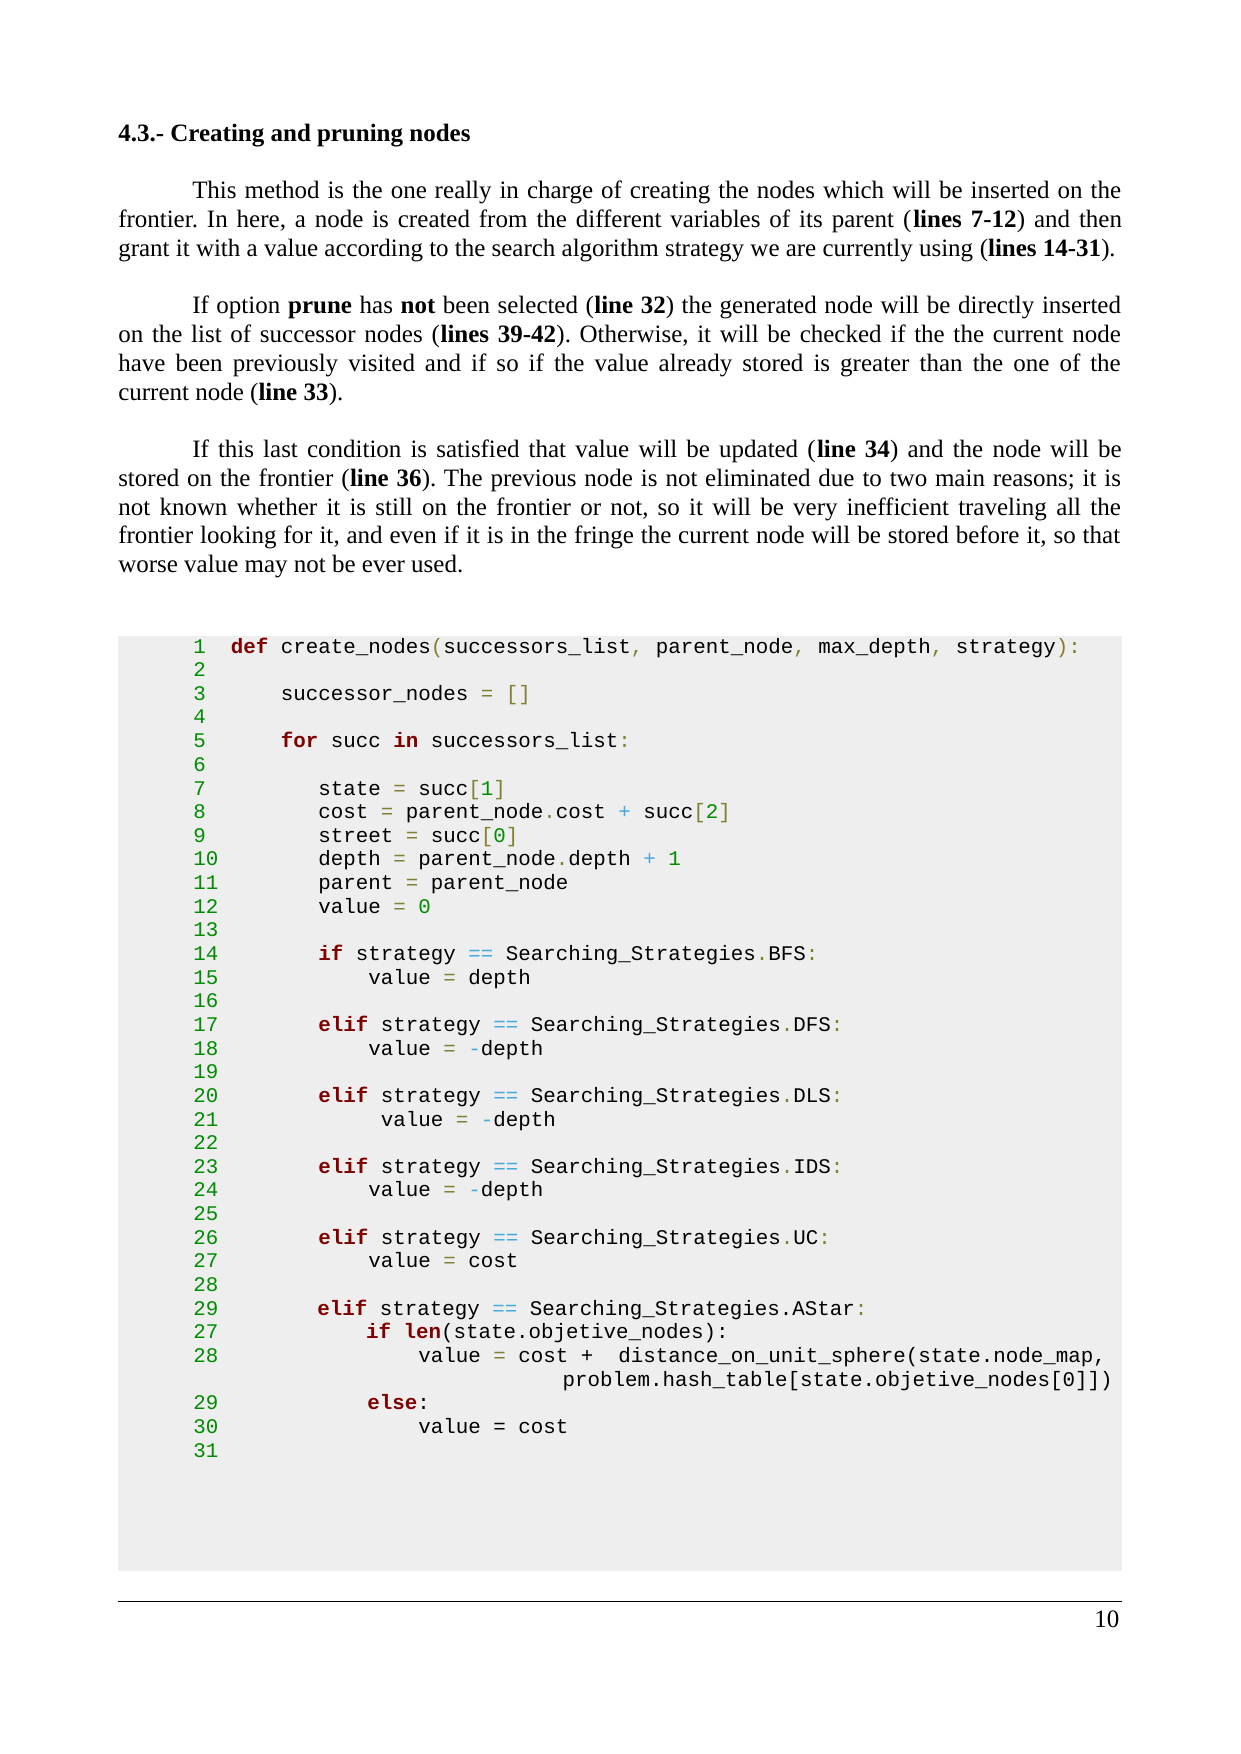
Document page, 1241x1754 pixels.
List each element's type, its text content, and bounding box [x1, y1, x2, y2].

text 3 successor_nodes = [] [193, 683, 1122, 707]
text If this last condition is satisfied that value will be updated (line 34) and the node will be stored on the frontier (line 36). The previous node is not eliminated due to two main reasons; it is not known whether it is still on the frontier or not, so it will be very inefficient traveling all the frontier looking for it, and even if it is in the fringe the current node will be stored before it, so that worse value may not be ever used. [118, 434, 1122, 578]
text 19 [193, 1061, 1122, 1085]
text 29 elif strategy == Searching_Strategies.AStar: [193, 1298, 1122, 1321]
text 17 elif strategy == Searching_Strategies.DFS: [193, 1014, 1122, 1038]
text 23 elif strategy == Searching_Strategies.IDS: [193, 1156, 1122, 1179]
text 25 [193, 1203, 1122, 1227]
text 6 [193, 754, 1122, 777]
text 9 street = succ[0] [193, 825, 1122, 848]
text 26 elif strategy == Searching_Strategies.UC: [193, 1227, 1122, 1250]
text 31 [193, 1439, 1122, 1463]
text 13 [193, 919, 1122, 943]
text 20 elif strategy == Searching_Strategies.DLS: [193, 1085, 1122, 1108]
text 14 if strategy == Searching_Strategies.BFS: [193, 943, 1122, 967]
text 8 cost = parent_node.cost + succ[2] [193, 801, 1122, 825]
text 29 else: [193, 1392, 1122, 1416]
text 5 for succ in successors_list: [193, 730, 1122, 754]
text 30 value = cost [193, 1416, 1122, 1439]
text 28 value = cost + distance_on_unit_sphere(state.node_map, [193, 1345, 1122, 1369]
text 7 state = succ[1] [193, 777, 1122, 801]
text 11 parent = parent_node [193, 872, 1122, 896]
text 22 [193, 1132, 1122, 1156]
text 12 value = 0 [193, 896, 1122, 919]
text 1 def create_nodes(successors_list, parent_node, max_depth, strategy): [193, 636, 1122, 659]
text 24 value = -depth [193, 1179, 1122, 1203]
text 21 value = -depth [193, 1108, 1122, 1132]
text This method is the one really in charge of creating the nodes which will be inserted on the frontier. In here, a node is created from the different variables of its parent (lines 7-12) and then grant it with a value according to the search algorithm strategy we are currently using (lines 14-31). [118, 176, 1122, 262]
text problem.hash_table[state.objetive_nodes[0]]) [193, 1369, 1122, 1392]
text 28 [193, 1274, 1122, 1298]
text 4.3.- Creating and pruning nodes [118, 118, 1122, 147]
text 27 value = cost [193, 1250, 1122, 1274]
text 10 depth = parent_node.depth + 1 [193, 848, 1122, 872]
text If option prune has not been selected (line 32) the generated node will be directly inserted on the list of successor nodes (lines 39-42). Otherwise, it will be checked if the the current node have been previously visited and if so if the value already stored is greater than the one of the current node (line 33). [118, 291, 1122, 406]
text 18 value = -depth [193, 1038, 1122, 1061]
text 27 if len(state.objetive_nodes): [193, 1321, 1122, 1345]
text 16 [193, 990, 1122, 1014]
text 4 [193, 707, 1122, 730]
text 2 [193, 659, 1122, 683]
text 15 value = depth [193, 967, 1122, 990]
